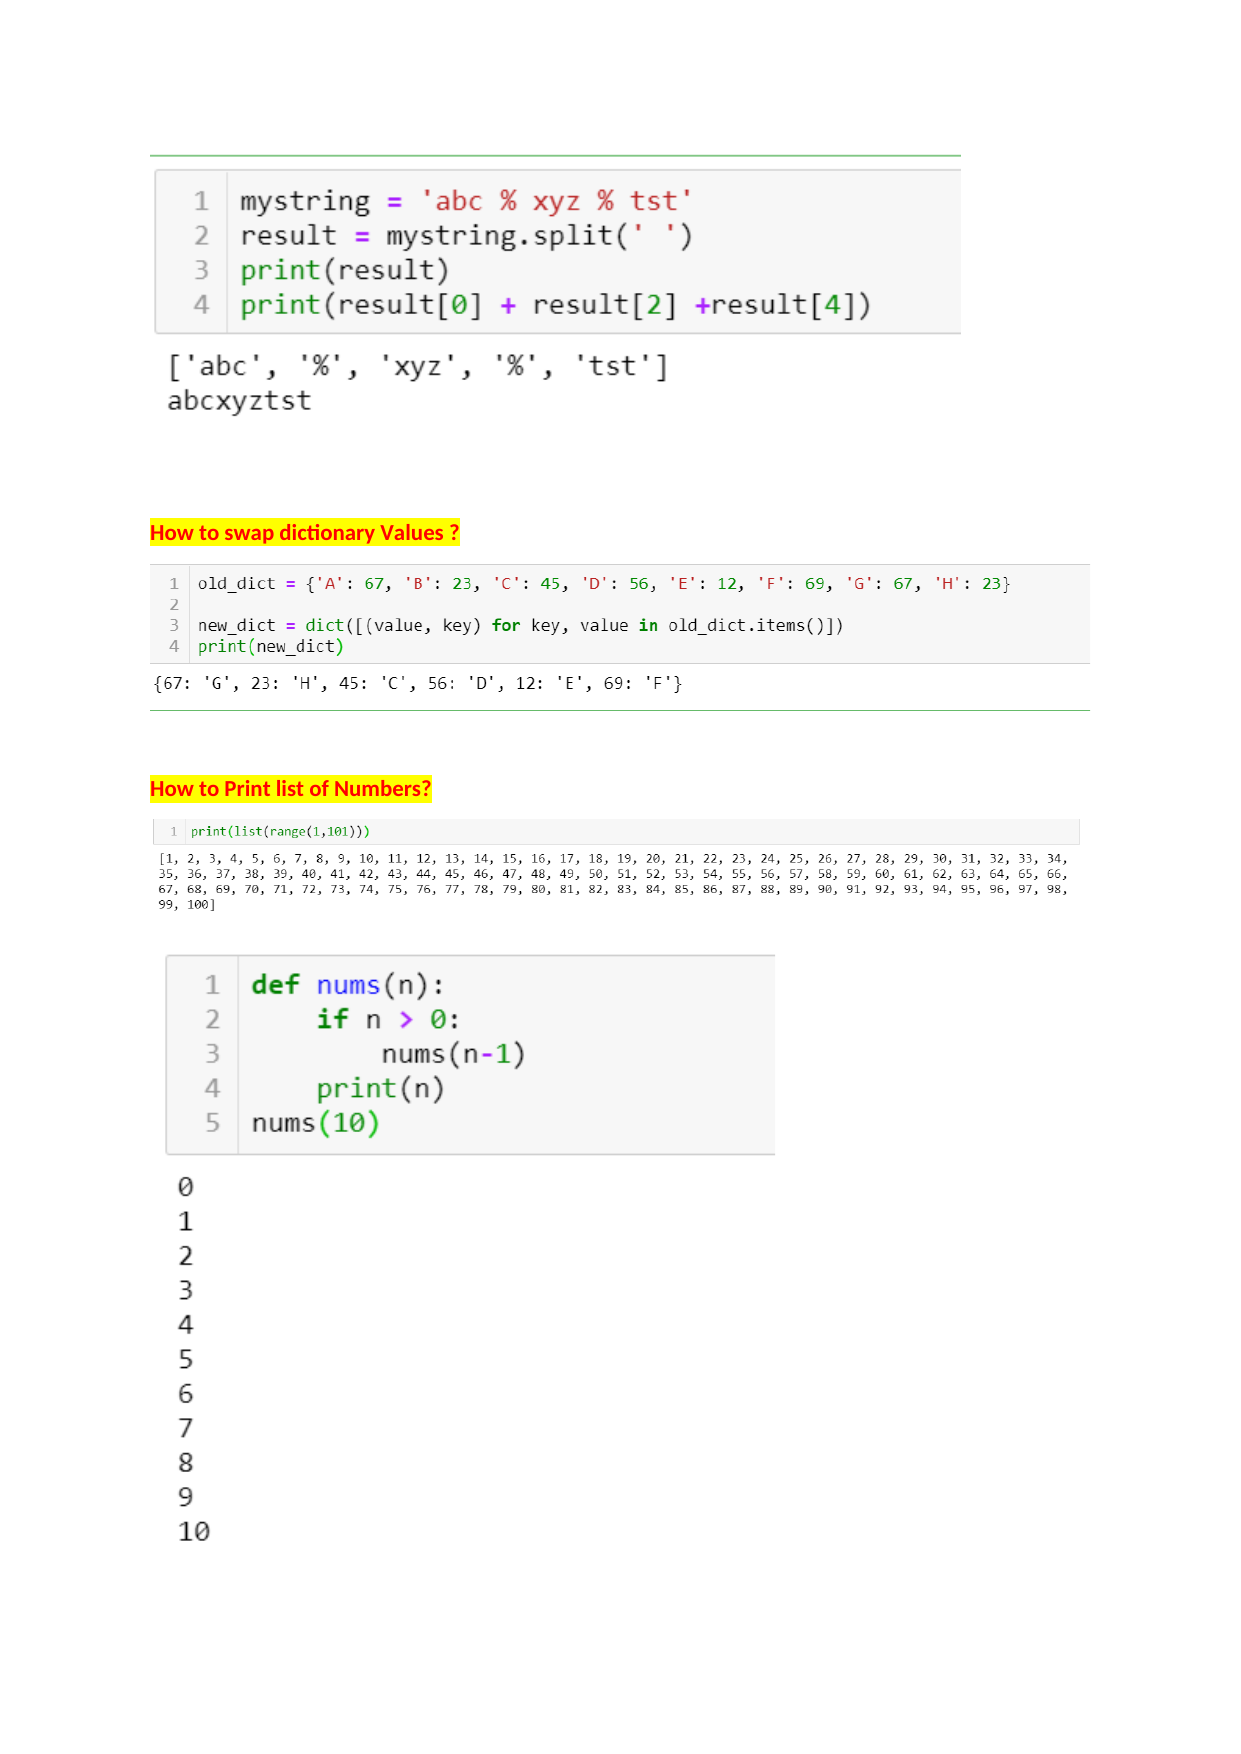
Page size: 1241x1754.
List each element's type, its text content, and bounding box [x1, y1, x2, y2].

text How to Print list of Numbers? [150, 774, 1090, 803]
text How to swap dictionary Values ? [150, 518, 1090, 546]
